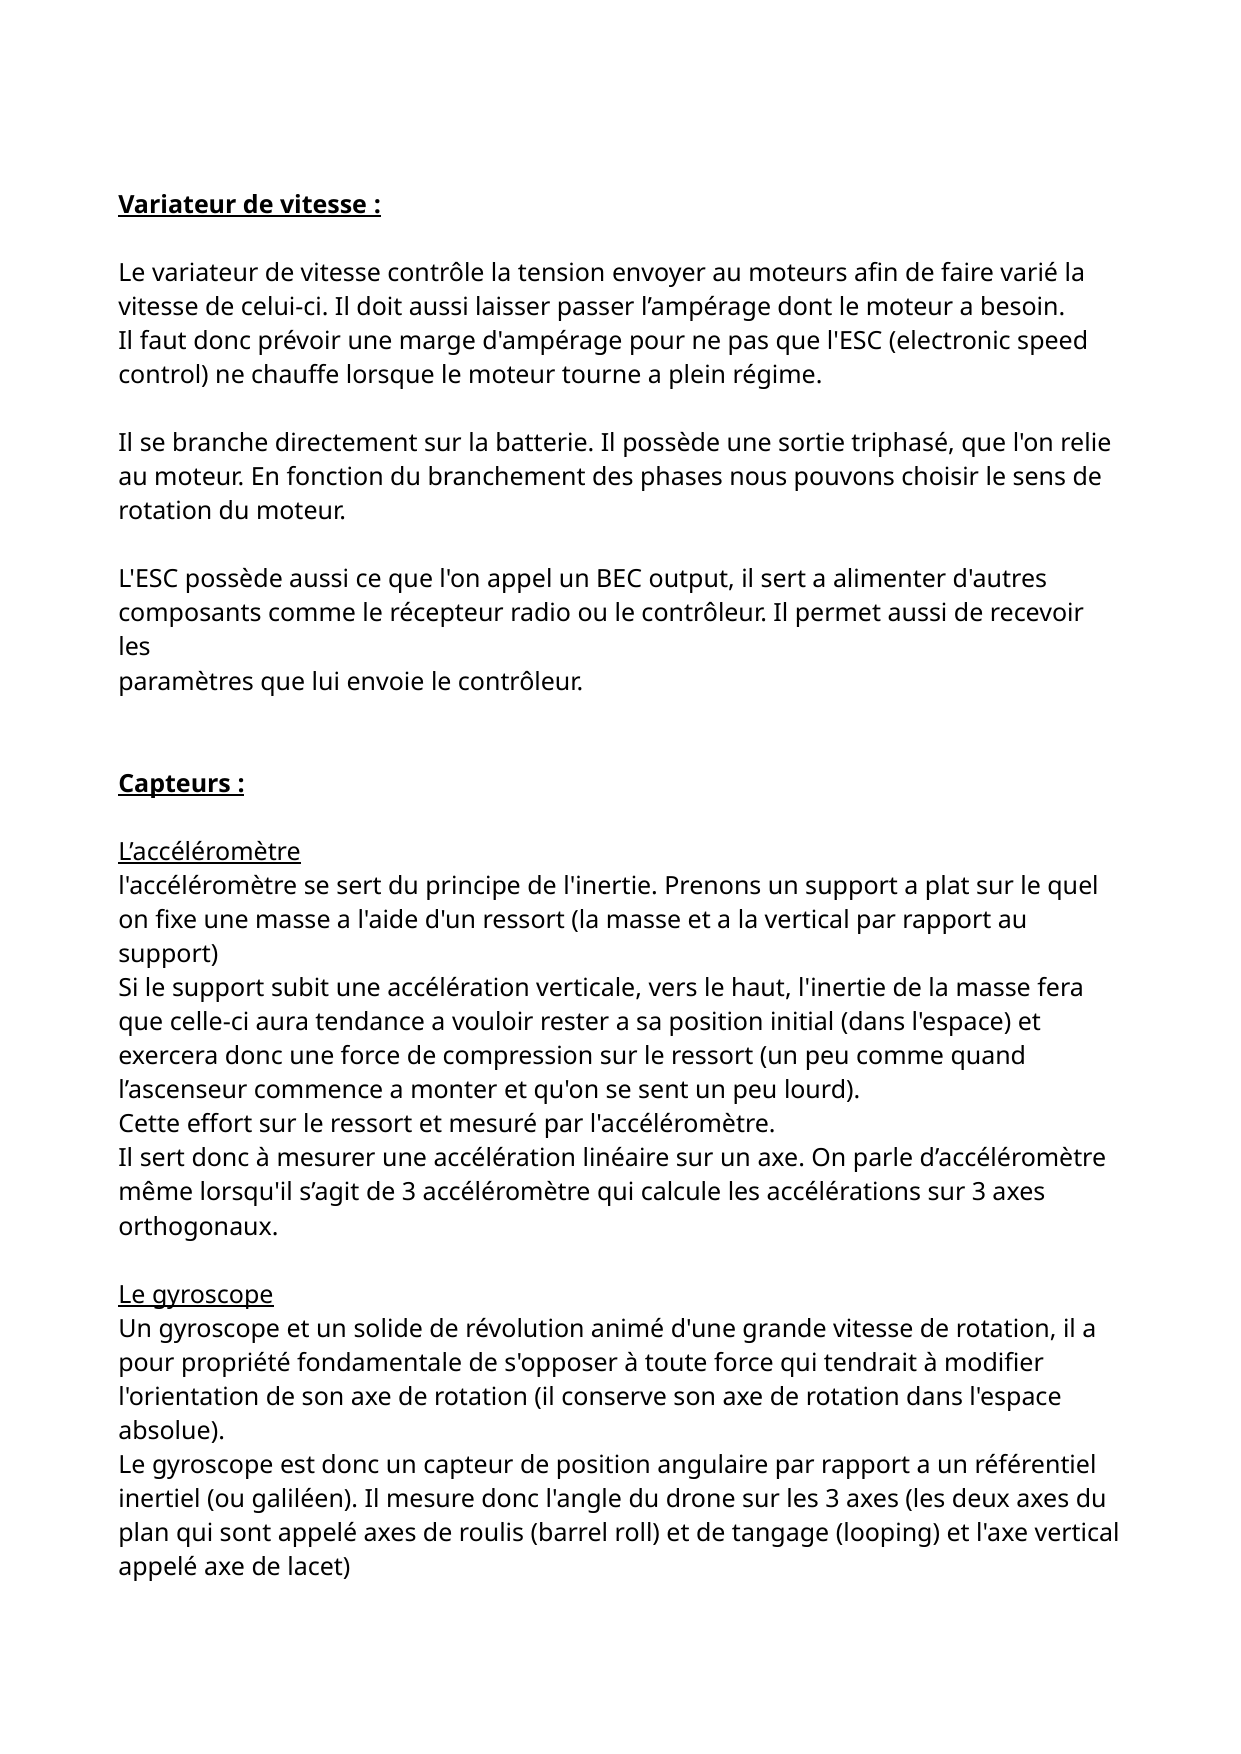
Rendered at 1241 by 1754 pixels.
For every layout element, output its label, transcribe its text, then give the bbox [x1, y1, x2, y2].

text Il se branche directement sur la batterie. Il possède une sortie triphasé, que l'on relie au moteur. En fonction du branchement des phases nous pouvons choisir le sens de rotation du moteur. [118, 425, 1122, 527]
text Capteurs : [118, 765, 1122, 799]
text Il faut donc prévoir une marge d'ampérage pour ne pas que l'ESC (electronic speed control) ne chauffe lorsque le moteur tourne a plein régime. [118, 322, 1122, 391]
text Le gyroscope [118, 1276, 1122, 1310]
text Cette effort sur le ressort et mesuré par l'accéléromètre. [118, 1106, 1122, 1140]
text Si le support subit une accélération verticale, vers le haut, l'inertie de la masse fera que celle-ci aura tendance a vouloir rester a sa position initial (dans l'espace) et exercera donc une force de compression sur le ressort (un peu comme quand l’ascenseur commence a monter et qu'on se sent un peu lourd). [118, 970, 1122, 1106]
text Il sert donc à mesurer une accélération linéaire sur un axe. On parle d’accéléromètre même lorsqu'il s’agit de 3 accéléromètre qui calcule les accélérations sur 3 axes orthogonaux. [118, 1140, 1122, 1242]
text L’accéléromètre [118, 833, 1122, 867]
text Le variateur de vitesse contrôle la tension envoyer au moteurs afin de faire varié la vitesse de celui-ci. Il doit aussi laisser passer l’ampérage dont le moteur a besoin. [118, 254, 1122, 322]
text Un gyroscope et un solide de révolution animé d'une grande vitesse de rotation, il a pour propriété fondamentale de s'opposer à toute force qui tendrait à modifier l'orientation de son axe de rotation (il conserve son axe de rotation dans l'espace absolue). [118, 1310, 1122, 1447]
text Le gyroscope est donc un capteur de position angulaire par rapport a un référentiel inertiel (ou galiléen). Il mesure donc l'angle du drone sur les 3 axes (les deux axes du plan qui sont appelé axes de roulis (barrel roll) et de tangage (looping) et l'axe vertical appelé axe de lacet) [118, 1447, 1122, 1583]
text paramètres que lui envoie le contrôleur. [118, 663, 1122, 697]
text l'accéléromètre se sert du principe de l'inertie. Prenons un support a plat sur le quel on fixe une masse a l'aide d'un ressort (la masse et a la vertical par rapport au support) [118, 867, 1122, 970]
text L'ESC possède aussi ce que l'on appel un BEC output, il sert a alimenter d'autres composants comme le récepteur radio ou le contrôleur. Il permet aussi de recevoir les [118, 561, 1122, 663]
text Variateur de vitesse : [118, 186, 1122, 220]
